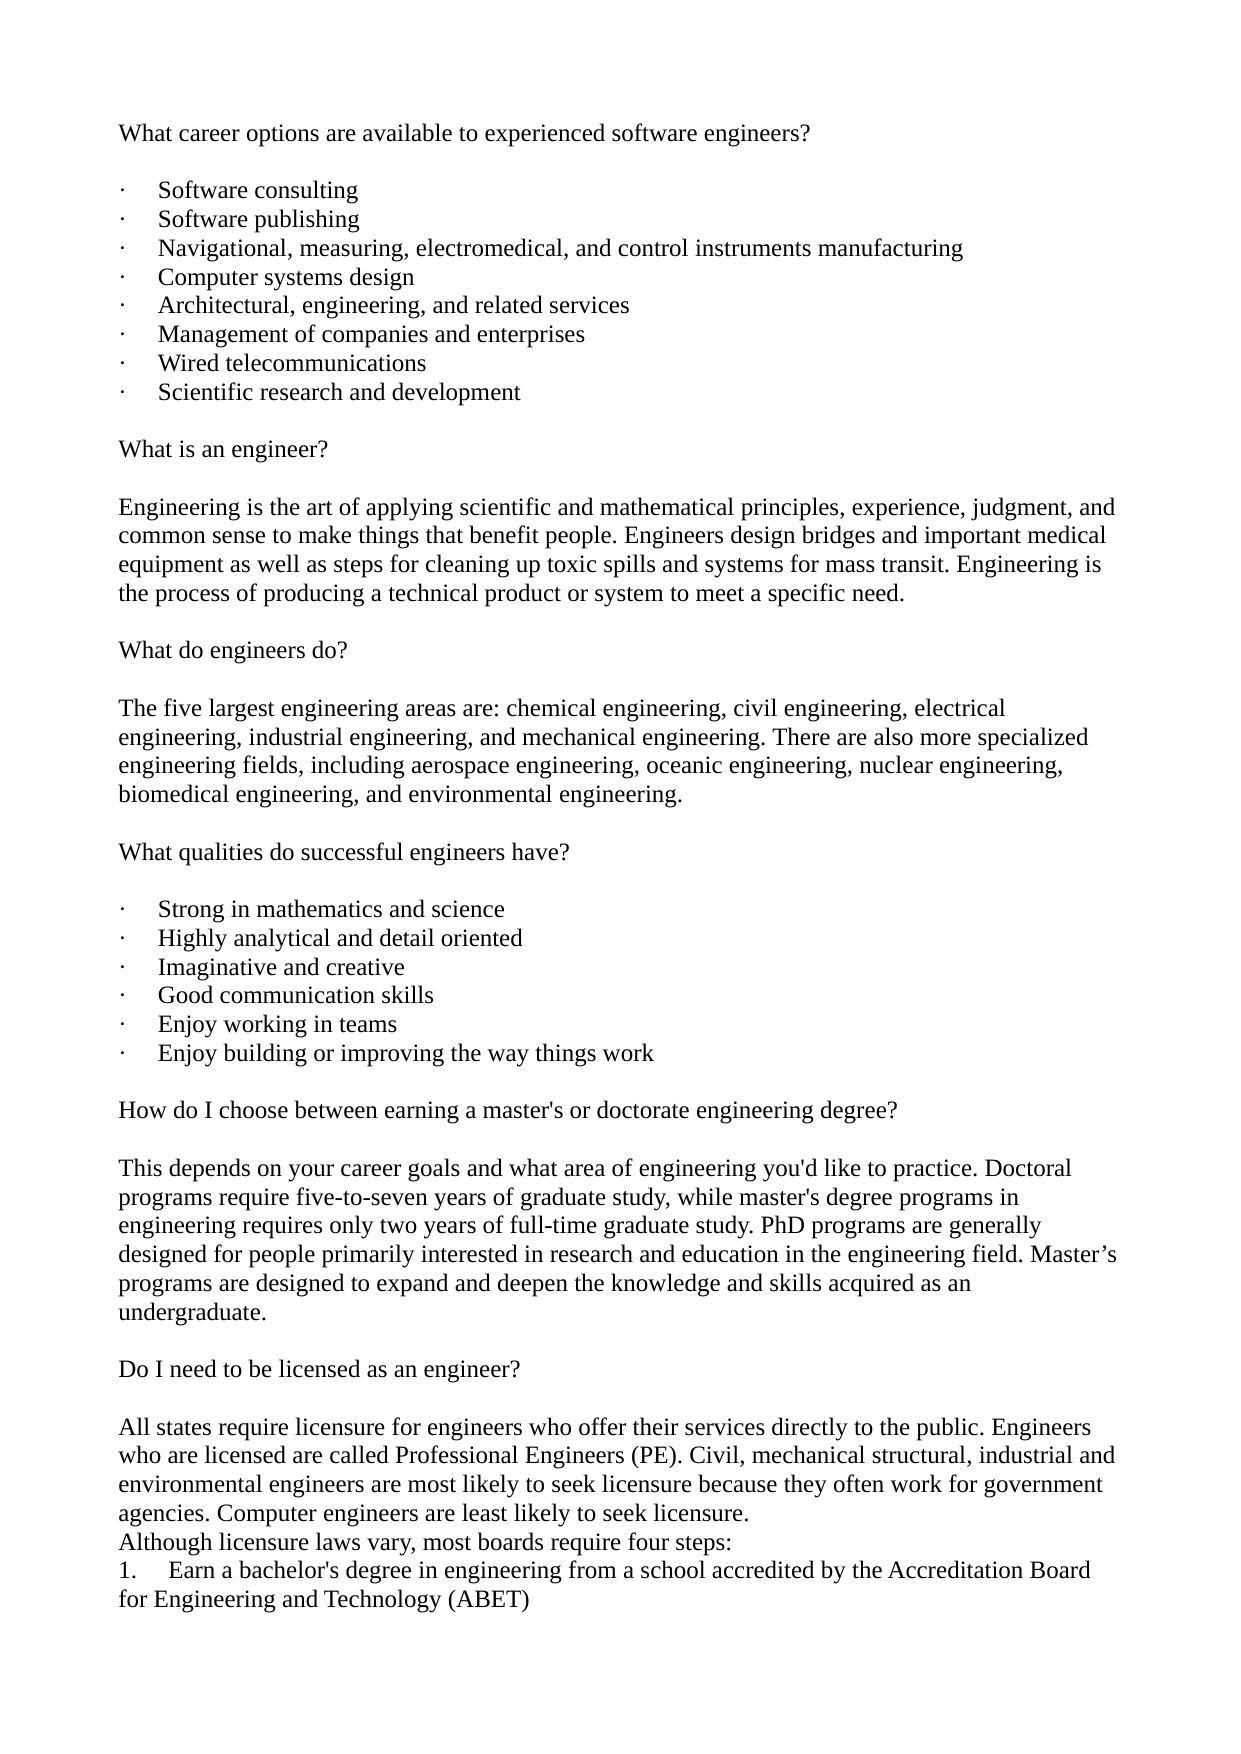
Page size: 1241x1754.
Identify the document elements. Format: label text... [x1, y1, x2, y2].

text What career options are available to experienced software engineers? · Software consulting · Software publishing · Navigational, measuring, electromedical, and control instruments manufacturing · Computer systems design · Architectural, engineering, and related services · Management of companies and enterprises · Wired telecommunications · Scientific research and development What is an engineer? Engineering is the art of applying scientific and mathematical principles, experience, judgment, and common sense to make things that benefit people. Engineers design bridges and important medical equipment as well as steps for cleaning up toxic spills and systems for mass transit. Engineering is the process of producing a technical product or system to meet a specific need. What do engineers do? The five largest engineering areas are: chemical engineering, civil engineering, electrical engineering, industrial engineering, and mechanical engineering. There are also more specialized engineering fields, including aerospace engineering, oceanic engineering, nuclear engineering, biomedical engineering, and environmental engineering. What qualities do successful engineers have? · Strong in mathematics and science · Highly analytical and detail oriented · Imaginative and creative · Good communication skills · Enjoy working in teams · Enjoy building or improving the way things work How do I choose between earning a master's or doctorate engineering degree? This depends on your career goals and what area of engineering you'd like to practice. Doctoral programs require five-to-seven years of graduate study, while master's degree programs in engineering requires only two years of full-time graduate study. PhD programs are generally designed for people primarily interested in research and education in the engineering field. Master’s programs are designed to expand and deepen the knowledge and skills acquired as an undergraduate. Do I need to be licensed as an engineer? All states require licensure for engineers who offer their services directly to the public. Engineers who are licensed are called Professional Engineers (PE). Civil, mechanical structural, industrial and environmental engineers are most likely to seek licensure because they often work for government agencies. Computer engineers are least likely to seek licensure. Although licensure laws vary, most boards require four steps: 1. Earn a bachelor's degree in engineering from a school accredited by the Accreditation Board for Engineering and Technology (ABET) [118, 118, 1122, 1613]
